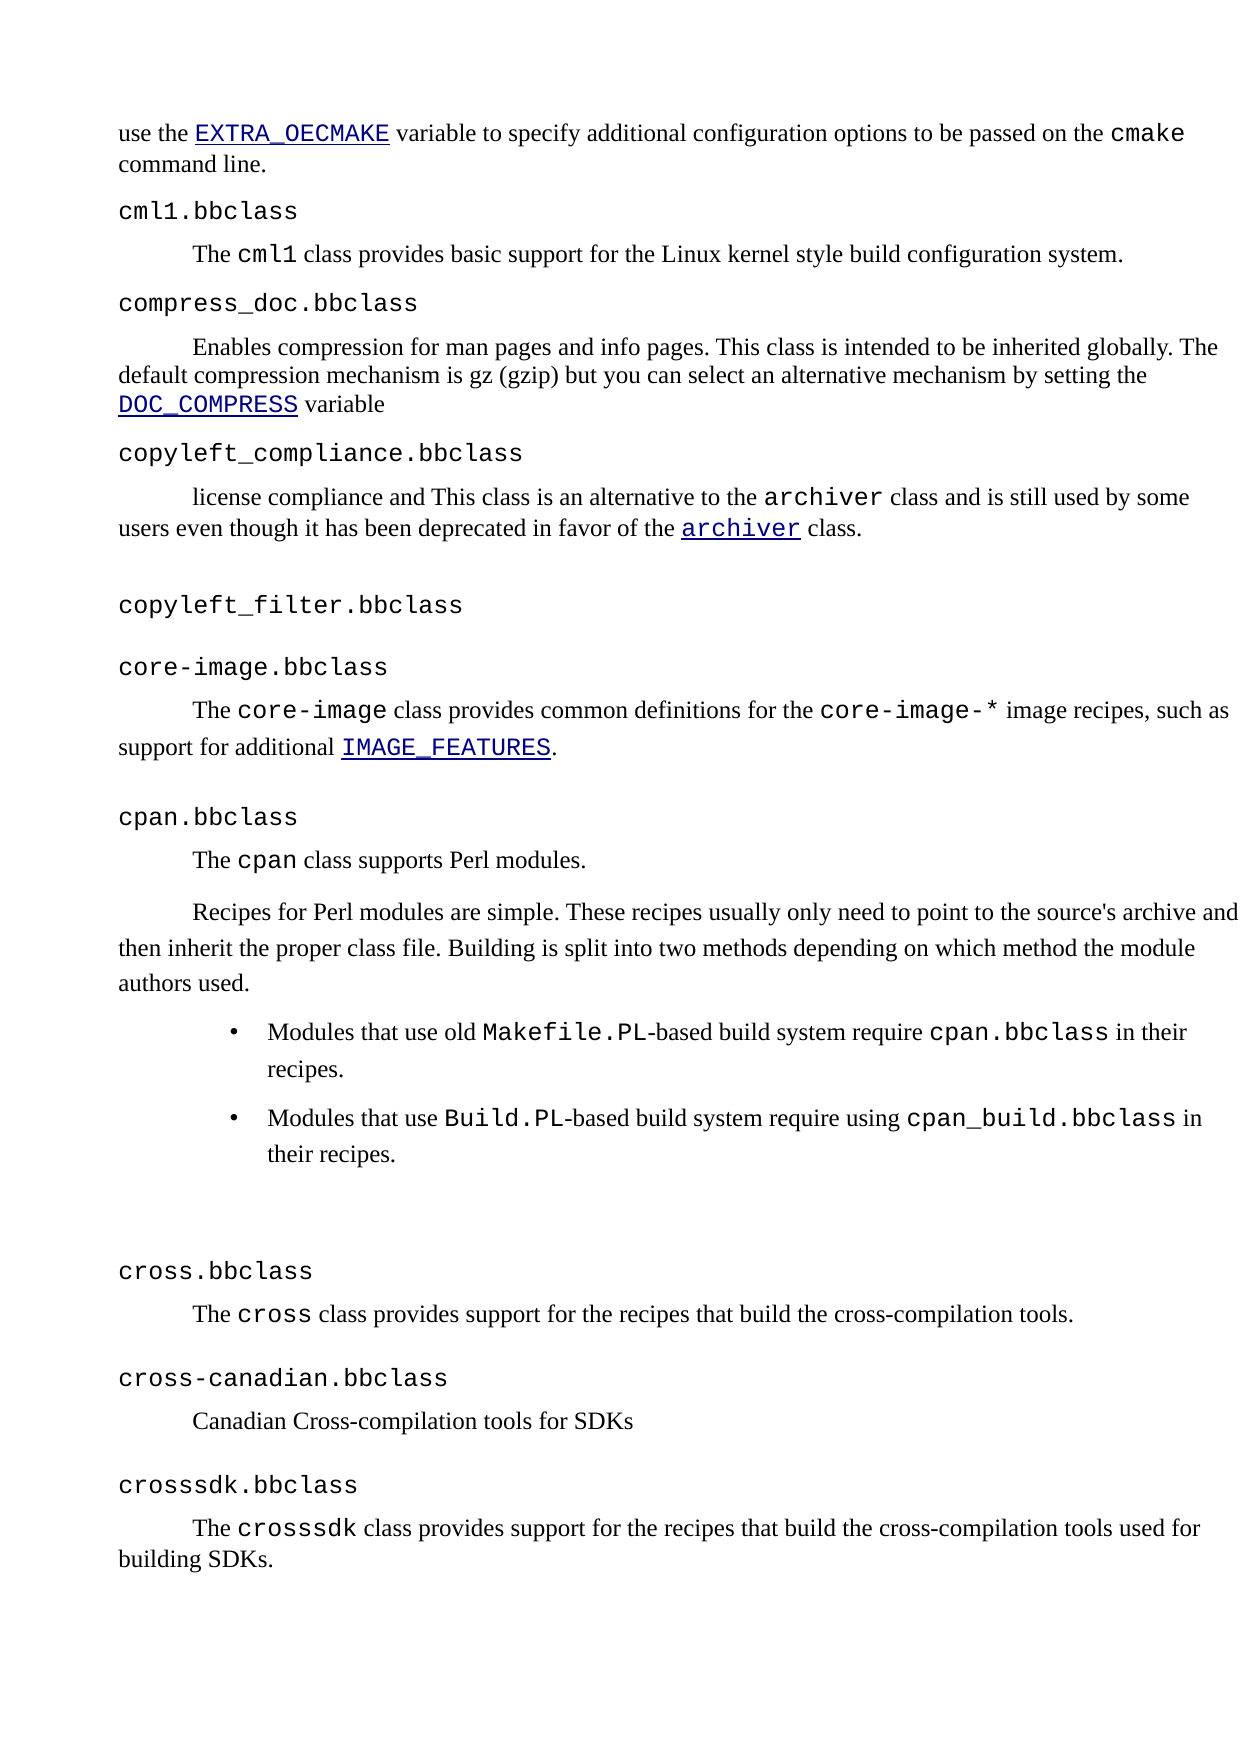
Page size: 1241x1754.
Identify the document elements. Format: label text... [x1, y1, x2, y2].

text The crosssdk class provides support for the recipes that build the cross-compilation tools used for building SDKs. [118, 1513, 1240, 1573]
text The core-image class provides common definitions for the core-image-* image recipes, such as support for additional IMAGE_FEATURES. [118, 696, 1240, 763]
subtitle cross.bbclass [118, 1258, 1240, 1287]
text The cpan class supports Perl modules. [118, 845, 1240, 876]
text Recipes for Perl modules are simple. These recipes usually only need to point to the source's archive and then inherit the proper class file. Building is split into two methods depending on which method the module authors used. [118, 897, 1240, 997]
subtitle cpan.bbclass [118, 804, 1240, 833]
subtitle copyleft_filter.bbclass [118, 593, 1240, 621]
text Canadian Cross-compilation tools for SDKs [118, 1406, 1240, 1437]
text Enables compression for man pages and info pages. This class is intended to be inherited globally. The default compression mechanism is gz (gzip) but you can select an alternative mechanism by setting the DOC_COMPRESS variable [118, 332, 1240, 420]
list Modules that use Build.PL-based build system require using cpan_build.bbclass in their recipes. [229, 1103, 1240, 1168]
subtitle core-image.bbclass [118, 655, 1240, 683]
subtitle cross-canadian.bbclass [118, 1365, 1240, 1394]
text use the EXTRA_OECMAKE variable to specify additional configuration options to be passed on the cmake command line. [118, 118, 1240, 178]
text The cross class provides support for the recipes that build the cross-compilation tools. [118, 1299, 1240, 1330]
text The cml1 class provides basic support for the Linux kernel style build configuration system. [118, 239, 1240, 270]
subtitle crosssdk.bbclass [118, 1472, 1240, 1501]
list Modules that use old Makefile.PL-based build system require cpan.bbclass in their recipes. [229, 1017, 1240, 1082]
text license compliance and This class is an alternative to the archiver class and is still used by some users even though it has been deprecated in favor of the archiver class. [118, 482, 1240, 543]
subtitle compress_doc.bbclass [118, 291, 1240, 319]
subtitle copyleft_compliance.bbclass [118, 441, 1240, 469]
subtitle cml1.bbclass [118, 198, 1240, 227]
